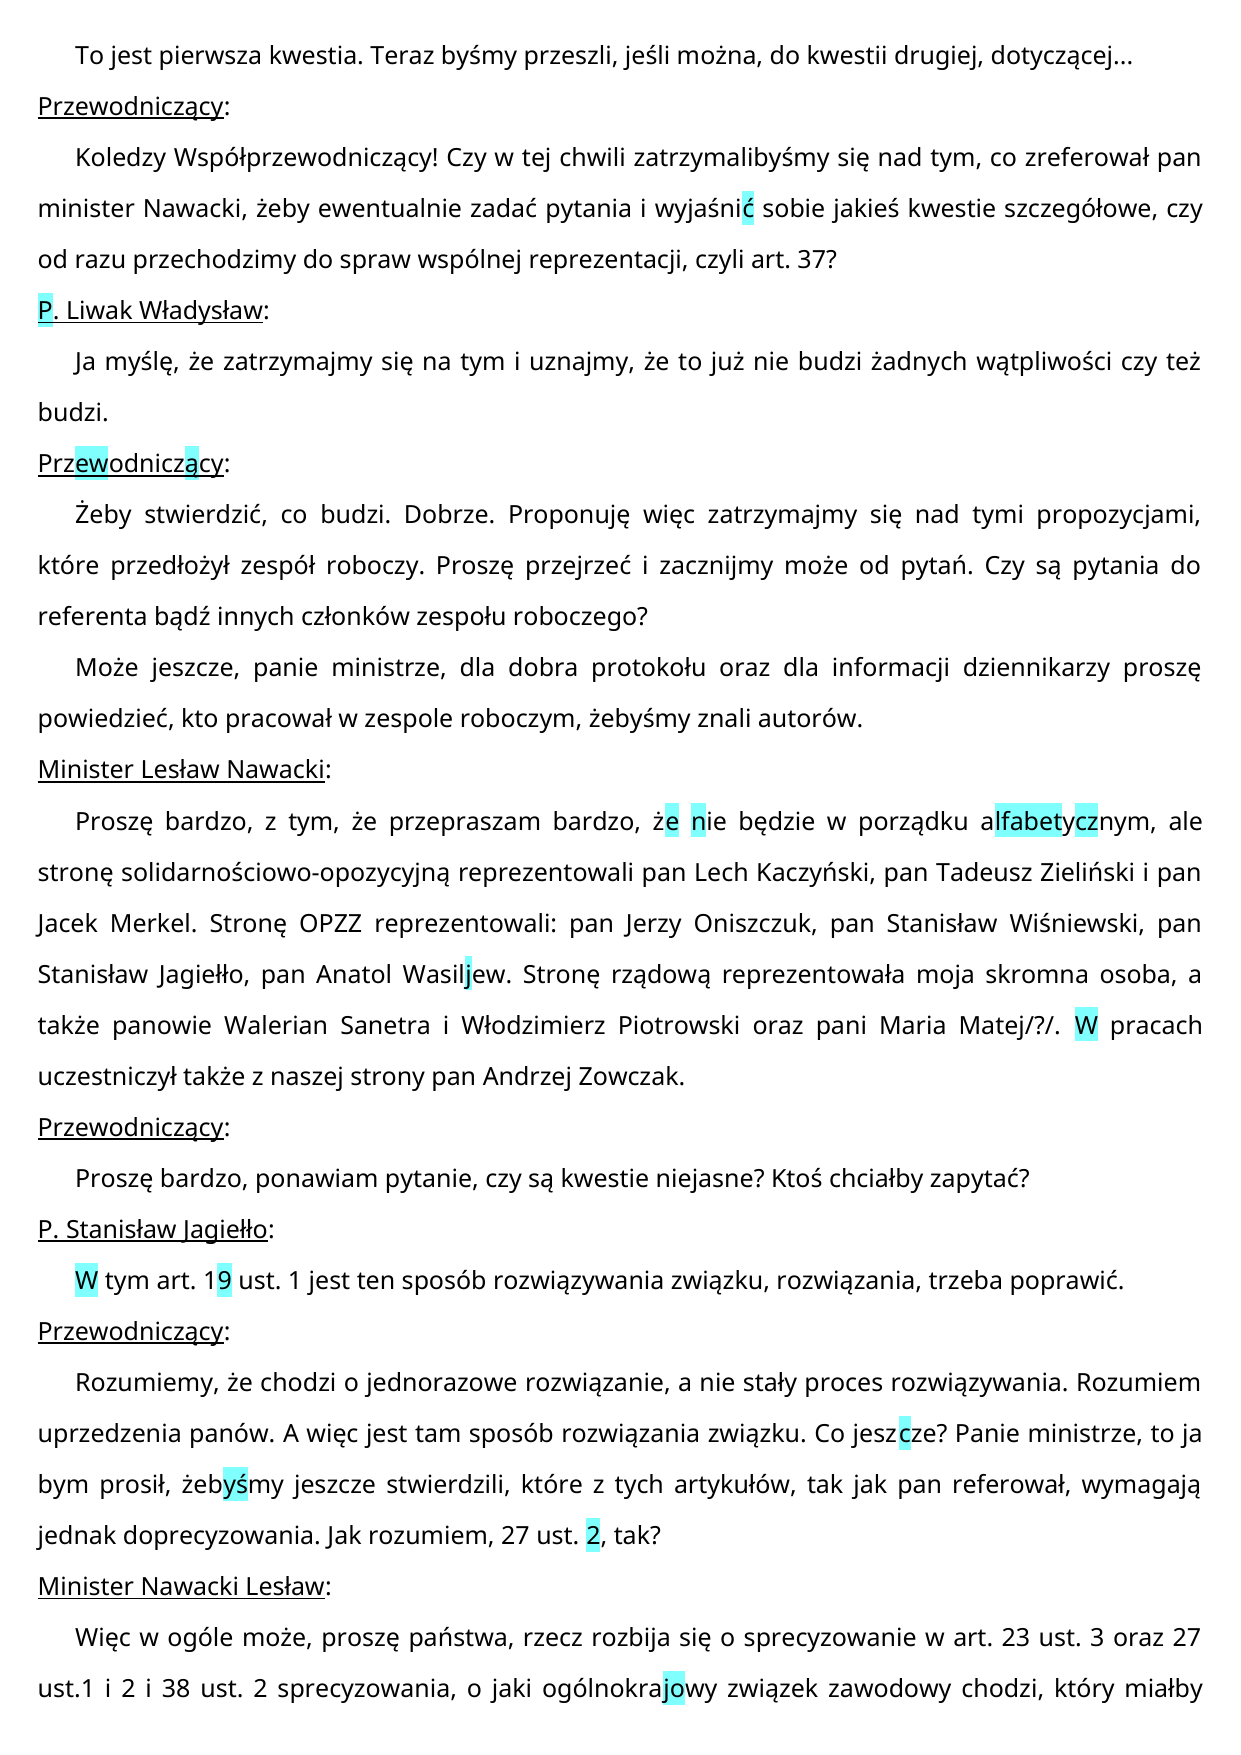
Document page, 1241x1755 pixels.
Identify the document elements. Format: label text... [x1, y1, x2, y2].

text Minister Nawacki Lesław: [37, 1569, 1203, 1603]
text Koledzy Współprzewodniczący! Czy w tej chwili zatrzymalibyśmy się nad tym, co zreferował pan minister Nawacki, żeby ewentualnie zadać pytania i wyjaśnić sobie jakieś kwestie szczegółowe, czy od razu przechodzimy do spraw wspólnej reprezentacji, czyli art. 37? [37, 139, 1203, 276]
text Minister Lesław Nawacki: [37, 752, 1203, 786]
text Przewodniczący: [37, 88, 1203, 123]
text Przewodniczący: [37, 1109, 1203, 1143]
text Rozumiemy, że chodzi o jednorazowe rozwiązanie, a nie stały proces rozwiązywania. Rozumiem uprzedzenia panów. A więc jest tam sposób rozwiązania związku. Co jeszcze? Panie ministrze, to ja bym prosił, żebyśmy jeszcze stwierdzili, które z tych artykułów, tak jak pan referował, wymagają jednak doprecyzowania. Jak rozumiem, 27 ust. 2, tak? [37, 1364, 1203, 1552]
text W tym art. 19 ust. 1 jest ten sposób rozwiązywania związku, rozwiązania, trzeba poprawić. [37, 1262, 1203, 1297]
text To jest pierwsza kwestia. Teraz byśmy przeszli, jeśli można, do kwestii drugiej, dotyczącej... [37, 37, 1203, 72]
text Proszę bardzo, z tym, że przepraszam bardzo, że nie będzie w porządku alfabetycznym, ale stronę solidarnościowo-opozycyjną reprezentowali pan Lech Kaczyński, pan Tadeusz Zieliński i pan Jacek Merkel. Stronę OPZZ reprezentowali: pan Jerzy Oniszczuk, pan Stanisław Wiśniewski, pan Stanisław Jagiełło, pan Anatol Wasiljew. Stronę rządową reprezentowała moja skromna osoba, a także panowie Walerian Sanetra i Włodzimierz Piotrowski oraz pani Maria Matej/?/. W pracach uczestniczył także z naszej strony pan Andrzej Zowczak. [37, 803, 1203, 1092]
text Ja myślę, że zatrzymajmy się na tym i uznajmy, że to już nie budzi żadnych wątpliwości czy też budzi. [37, 344, 1203, 429]
text Żeby stwierdzić, co budzi. Dobrze. Proponuję więc zatrzymajmy się nad tymi propozycjami, które przedłożył zespół roboczy. Proszę przejrzeć i zacznijmy może od pytań. Czy są pytania do referenta bądź innych członków zespołu roboczego? [37, 497, 1203, 633]
text P. Liwak Władysław: [37, 293, 1203, 327]
text Przewodniczący: [37, 446, 1203, 480]
text P. Stanisław Jagiełło: [37, 1211, 1203, 1246]
text Przewodniczący: [37, 1313, 1203, 1348]
text Może jeszcze, panie ministrze, dla dobra protokołu oraz dla informacji dziennikarzy proszę powiedzieć, kto pracował w zespole roboczym, żebyśmy znali autorów. [37, 650, 1203, 735]
text Proszę bardzo, ponawiam pytanie, czy są kwestie niejasne? Ktoś chciałby zapytać? [37, 1160, 1203, 1194]
text Więc w ogóle może, proszę państwa, rzecz rozbija się o sprecyzowanie w art. 23 ust. 3 oraz 27 ust.1 i 2 i 38 ust. 2 sprecyzowania, o jaki ogólnokrajowy związek zawodowy chodzi, który miałby [37, 1620, 1203, 1705]
